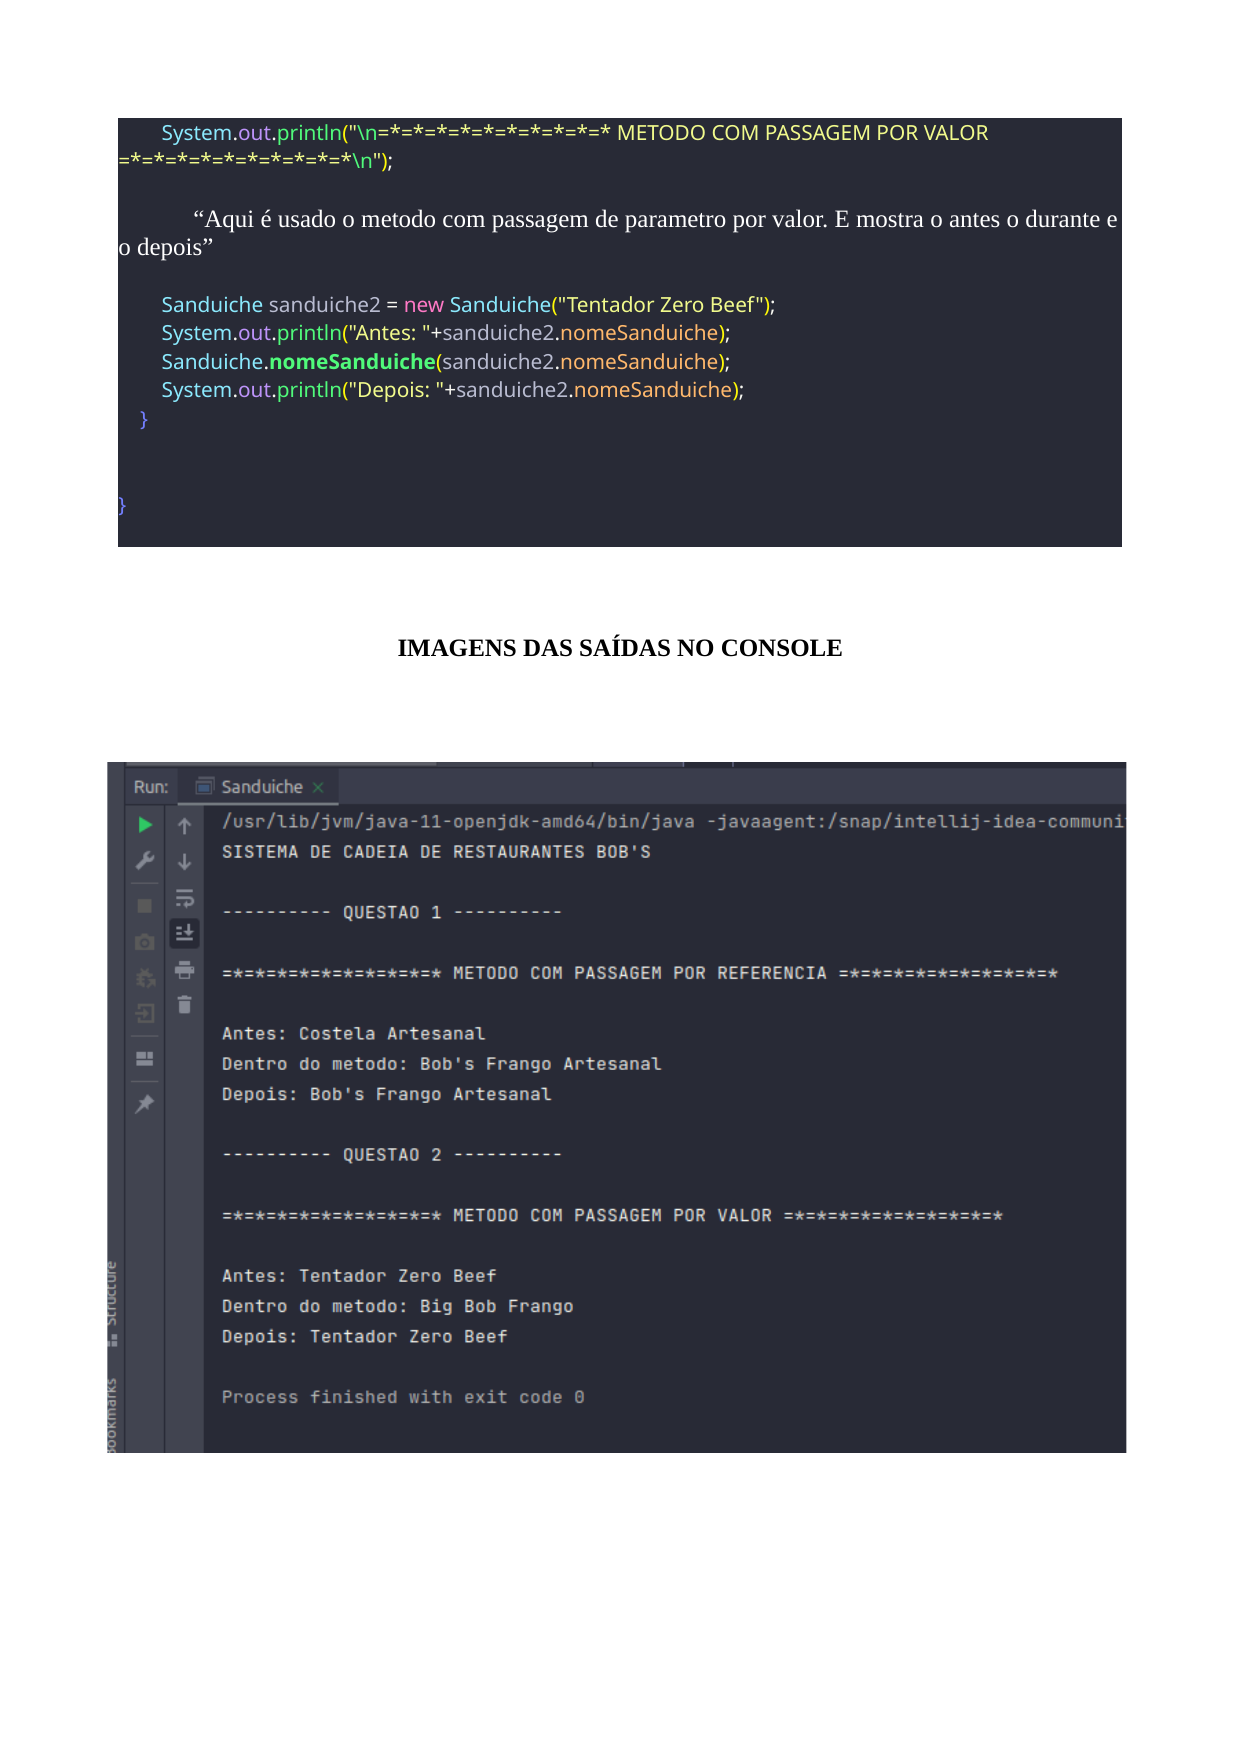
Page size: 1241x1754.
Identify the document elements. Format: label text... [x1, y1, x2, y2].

picture [537, 762, 795, 1453]
text IMAGENS DAS SAÍDAS NO CONSOLE [118, 633, 1122, 662]
text System.out.println("\n=*=*=*=*=*=*=*=*=*=* METODO COM PASSAGEM POR VALOR =*=*=*=*=*=*=*=*=*=*\n"); [118, 118, 1122, 204]
text “Aqui é usado o metodo com passagem de parametro por valor. E mostra o antes o durante e o depois” [118, 204, 1122, 261]
text Sanduiche sanduiche2 = new Sanduiche("Tentador Zero Beef"); System.out.println("Antes: "+sanduiche2.nomeSanduiche); Sanduiche.nomeSanduiche(sanduiche2.nomeSanduiche); System.out.println("Depois: "+sanduiche2.nomeSanduiche); } } [118, 261, 1122, 547]
